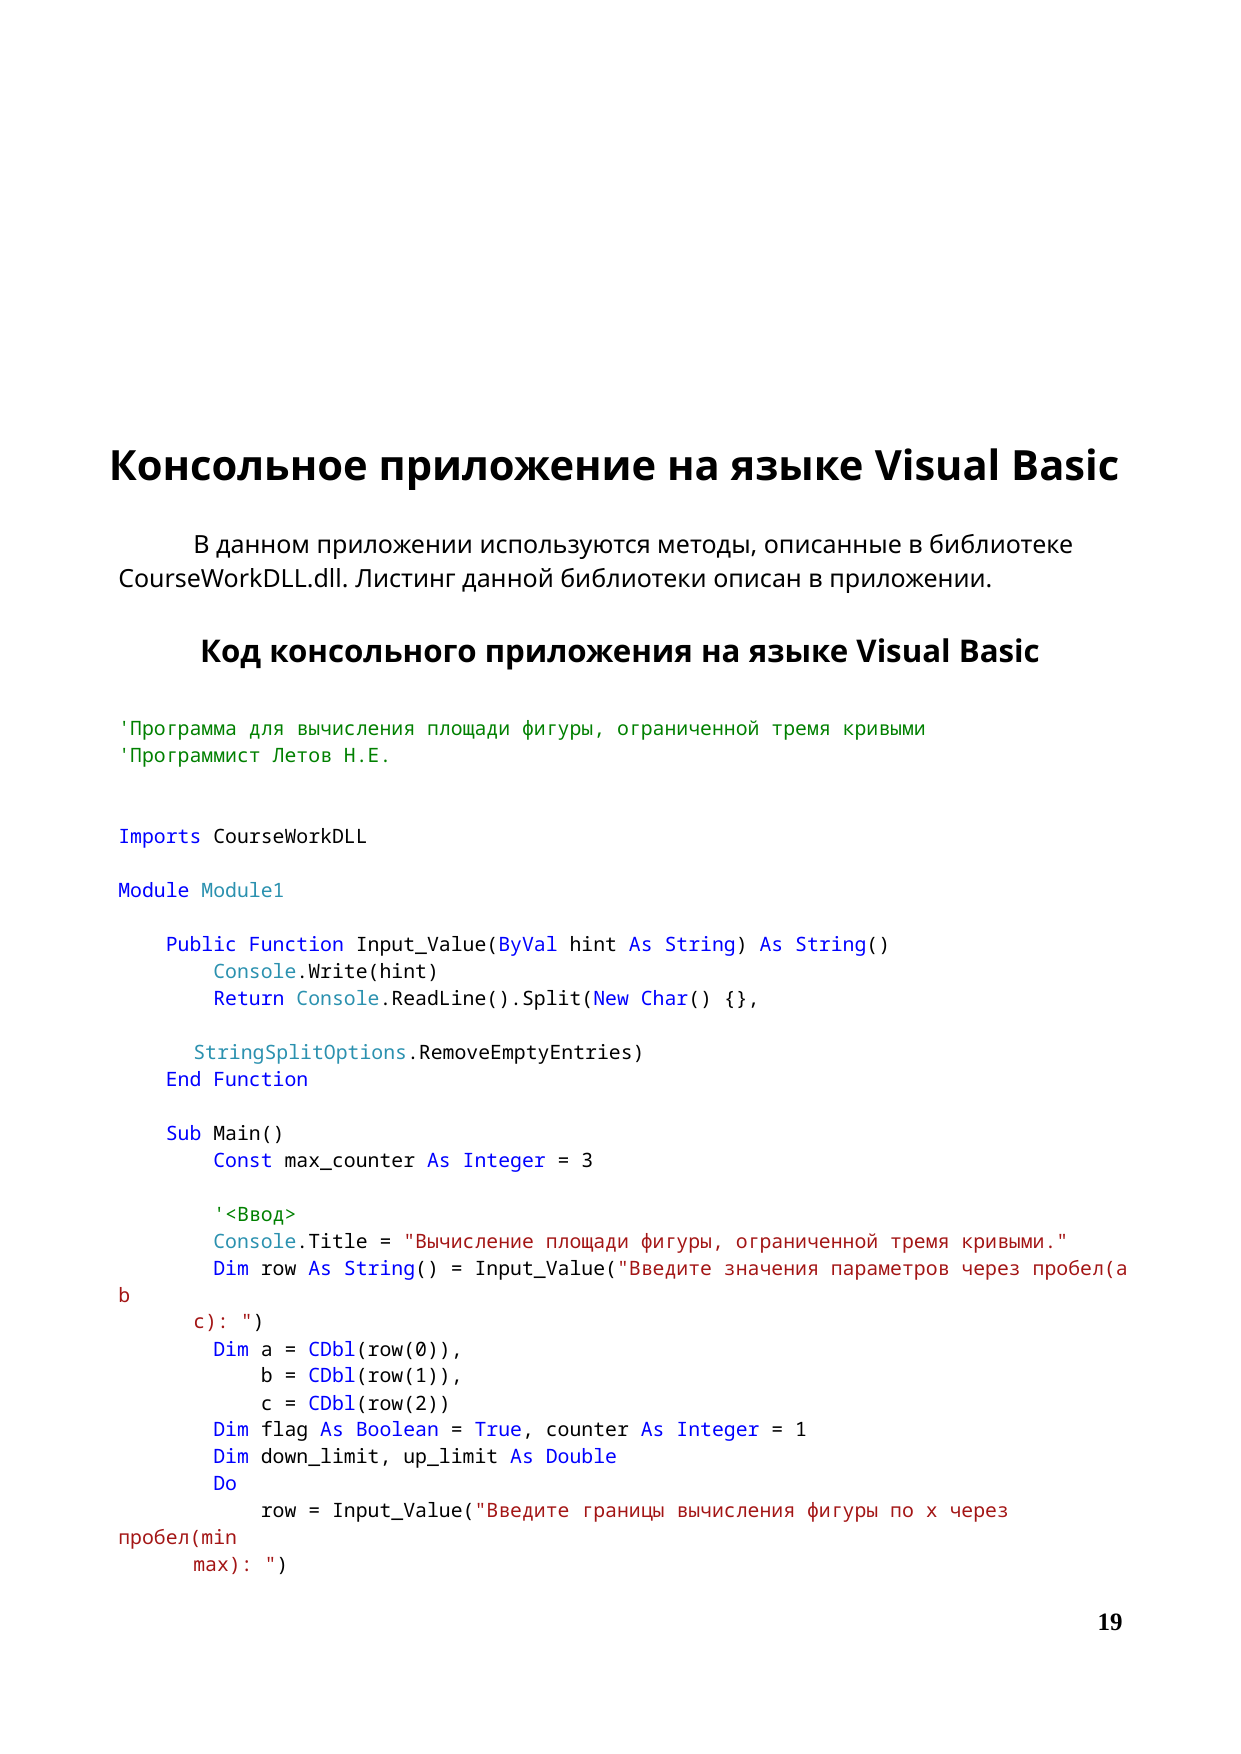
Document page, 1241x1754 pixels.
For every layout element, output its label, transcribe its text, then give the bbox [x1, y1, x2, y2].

text Do [118, 1470, 1122, 1497]
text c = CDbl(row(2)) [118, 1389, 1122, 1416]
text Консольное приложение на языке Visual Basic [106, 436, 1122, 493]
text Return Console.ReadLine().Split(New Char() {}, StringSplitOptions.RemoveEmptyEntries) [118, 984, 1122, 1065]
text Sub Main() [118, 1119, 1122, 1146]
text 'Программа для вычисления площади фигуры, ограниченной тремя кривыми [118, 714, 1122, 741]
text Imports CourseWorkDLL [118, 822, 1122, 849]
text В данном приложении используются методы, описанные в библиотеке CourseWorkDLL.dll. Листинг данной библиотеки описан в приложении. [118, 527, 1122, 595]
text '<Ввод> [118, 1200, 1122, 1227]
text End Function [118, 1065, 1122, 1092]
text Dim flag As Boolean = True, counter As Integer = 1 [118, 1416, 1122, 1443]
text Console.Title = "Вычисление площади фигуры, ограниченной тремя кривыми." [118, 1227, 1122, 1254]
text row = Input_Value("Введите границы вычисления фигуры по x через пробел(min max): ") [118, 1497, 1122, 1578]
text Console.Write(hint) [118, 957, 1122, 984]
text Dim down_limit, up_limit As Double [118, 1443, 1122, 1470]
text 'Программист Летов Н.Е. [118, 741, 1122, 768]
text Module Module1 [118, 876, 1122, 903]
text Код консольного приложения на языке Visual Basic [118, 629, 1122, 672]
text b = CDbl(row(1)), [118, 1362, 1122, 1389]
text Public Function Input_Value(ByVal hint As String) As String() [118, 930, 1122, 957]
text Dim row As String() = Input_Value("Введите значения параметров через пробел(a b c): ") [118, 1254, 1128, 1335]
text Const max_counter As Integer = 3 [118, 1146, 1122, 1173]
text Dim a = CDbl(row(0)), [118, 1335, 1122, 1362]
